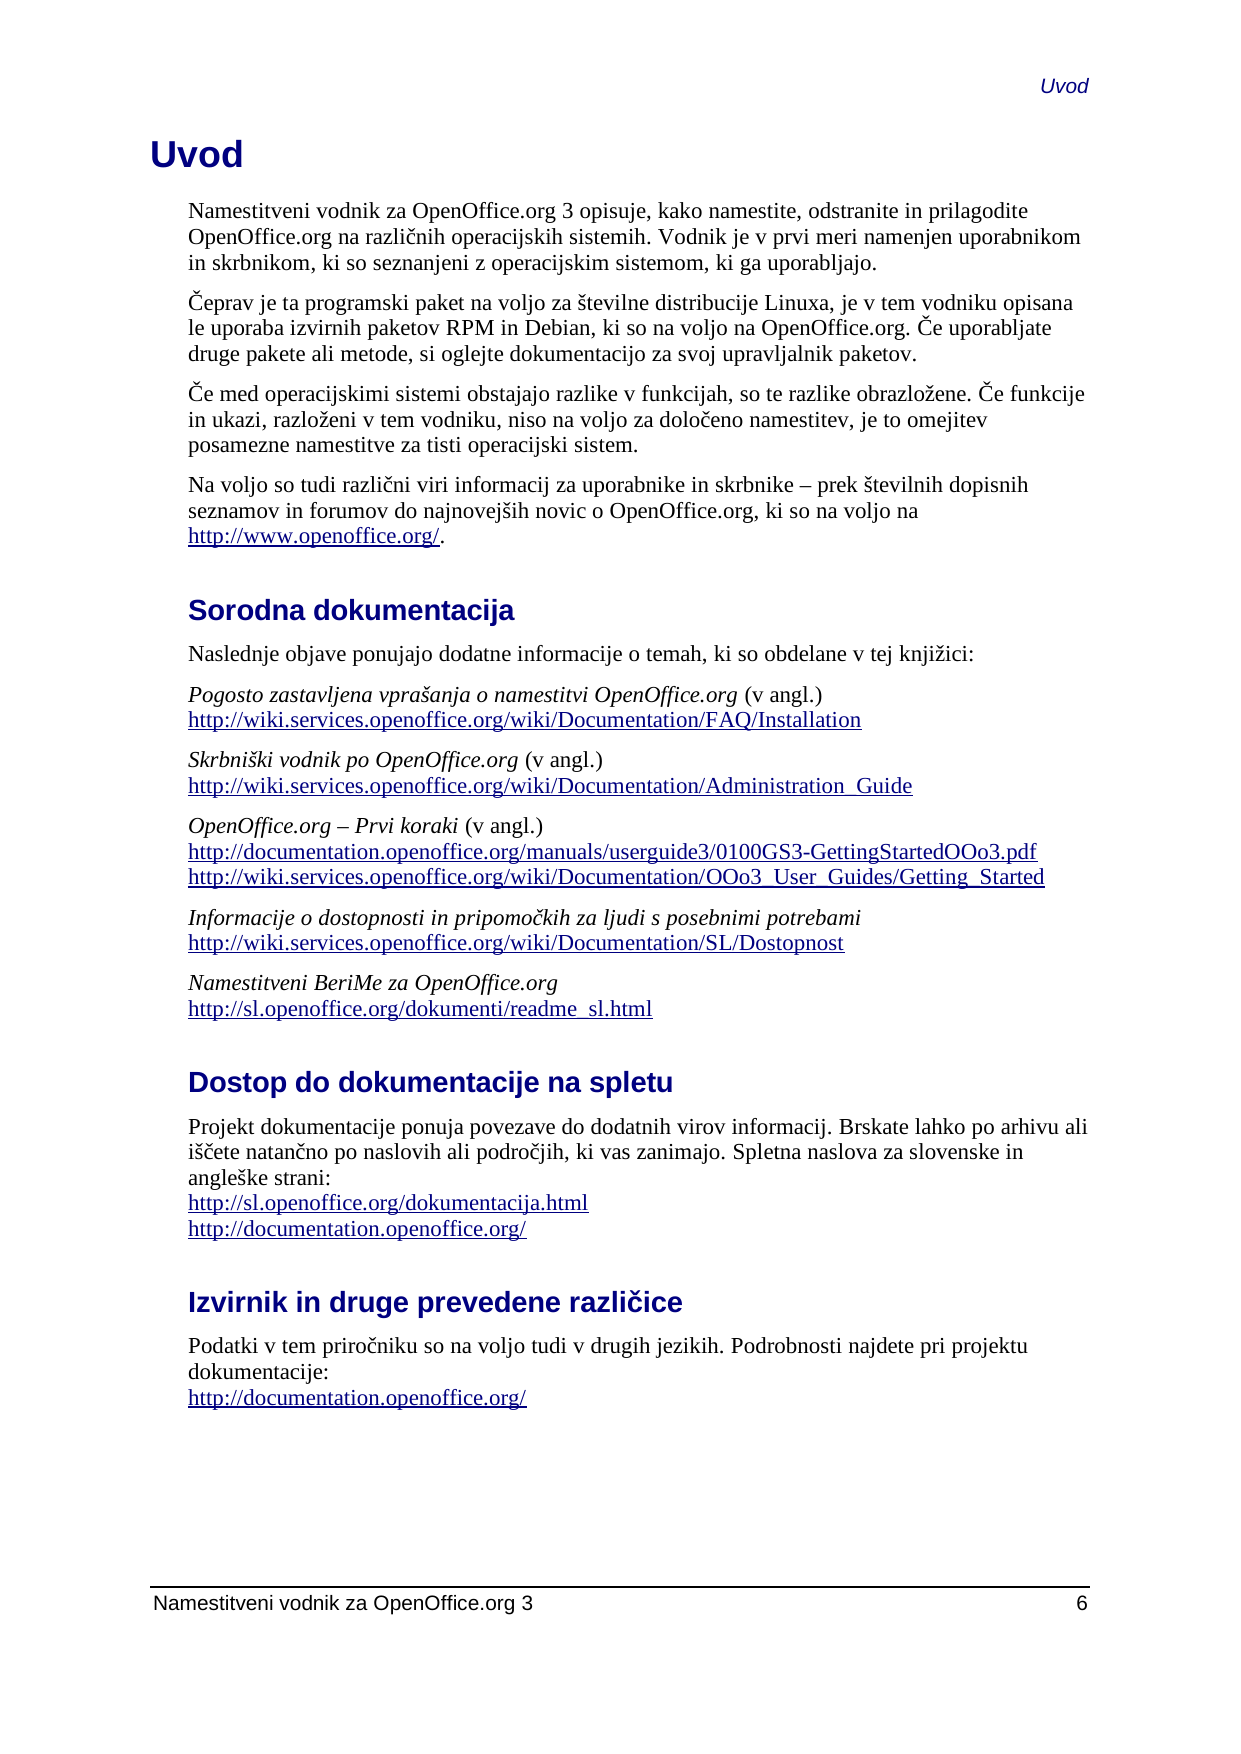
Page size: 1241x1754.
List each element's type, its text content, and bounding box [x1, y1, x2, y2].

text OpenOffice.org – Prvi koraki (v angl.) http://documentation.openoffice.org/manuals/userguide3/0100GS3-GettingStartedOOo3.pdf http://wiki.services.openoffice.org/wiki/Documentation/OOo3_User_Guides/Getting_Started [188, 813, 1090, 890]
subtitle Izvirnik in druge prevedene različice [188, 1286, 1090, 1318]
text Pogosto zastavljena vprašanja o namestitvi OpenOffice.org (v angl.) http://wiki.services.openoffice.org/wiki/Documentation/FAQ/Installation [188, 681, 1090, 732]
text Podatki v tem priročniku so na voljo tudi v drugih jezikih. Podrobnosti najdete pri projektu dokumentacije: http://documentation.openoffice.org/ [188, 1333, 1090, 1410]
text Namestitveni vodnik za OpenOffice.org 3 opisuje, kako namestite, odstranite in prilagodite OpenOffice.org na različnih operacijskih sistemih. Vodnik je v prvi meri namenjen uporabnikom in skrbnikom, ki so seznanjeni z operacijskim sistemom, ki ga uporabljajo. [188, 198, 1090, 275]
text Informacije o dostopnosti in pripomočkih za ljudi s posebnimi potrebami http://wiki.services.openoffice.org/wiki/Documentation/SL/Dostopnost [188, 904, 1090, 956]
text Naslednje objave ponujajo dodatne informacije o temah, ki so obdelane v tej knjižici: [188, 641, 1090, 667]
text Skrbniški vodnik po OpenOffice.org (v angl.) http://wiki.services.openoffice.org/wiki/Documentation/Administration_Guide [188, 747, 1090, 798]
text Na voljo so tudi različni viri informacij za uporabnike in skrbnike – prek številnih dopisnih seznamov in forumov do najnovejših novic o OpenOffice.org, ki so na voljo na http://www.openoffice.org/. [188, 472, 1090, 549]
text Čeprav je ta programski paket na voljo za številne distribucije Linuxa, je v tem vodniku opisana le uporaba izvirnih paketov RPM in Debian, ki so na voljo na OpenOffice.org. Če uporabljate druge pakete ali metode, si oglejte dokumentacijo za svoj upravljalnik paketov. [188, 290, 1090, 366]
text Če med operacijskimi sistemi obstajajo razlike v funkcijah, so te razlike obrazložene. Če funkcije in ukazi, razloženi v tem vodniku, niso na voljo za določeno namestitev, je to omejitev posamezne namestitve za tisti operacijski sistem. [188, 381, 1090, 458]
subtitle Sorodna dokumentacija [188, 594, 1090, 626]
text Namestitveni BeriMe za OpenOffice.org http://sl.openoffice.org/dokumenti/readme_sl.html [188, 970, 1090, 1021]
subtitle Uvod [150, 134, 1090, 176]
text Projekt dokumentacije ponuja povezave do dodatnih virov informacij. Brskate lahko po arhivu ali iščete natančno po naslovih ali področjih, ki vas zanimajo. Spletna naslova za slovenske in angleške strani: http://sl.openoffice.org/dokumentacija.html http://documentation.openoffice.org/ [188, 1113, 1090, 1241]
subtitle Dostop do dokumentacije na spletu [188, 1066, 1090, 1099]
